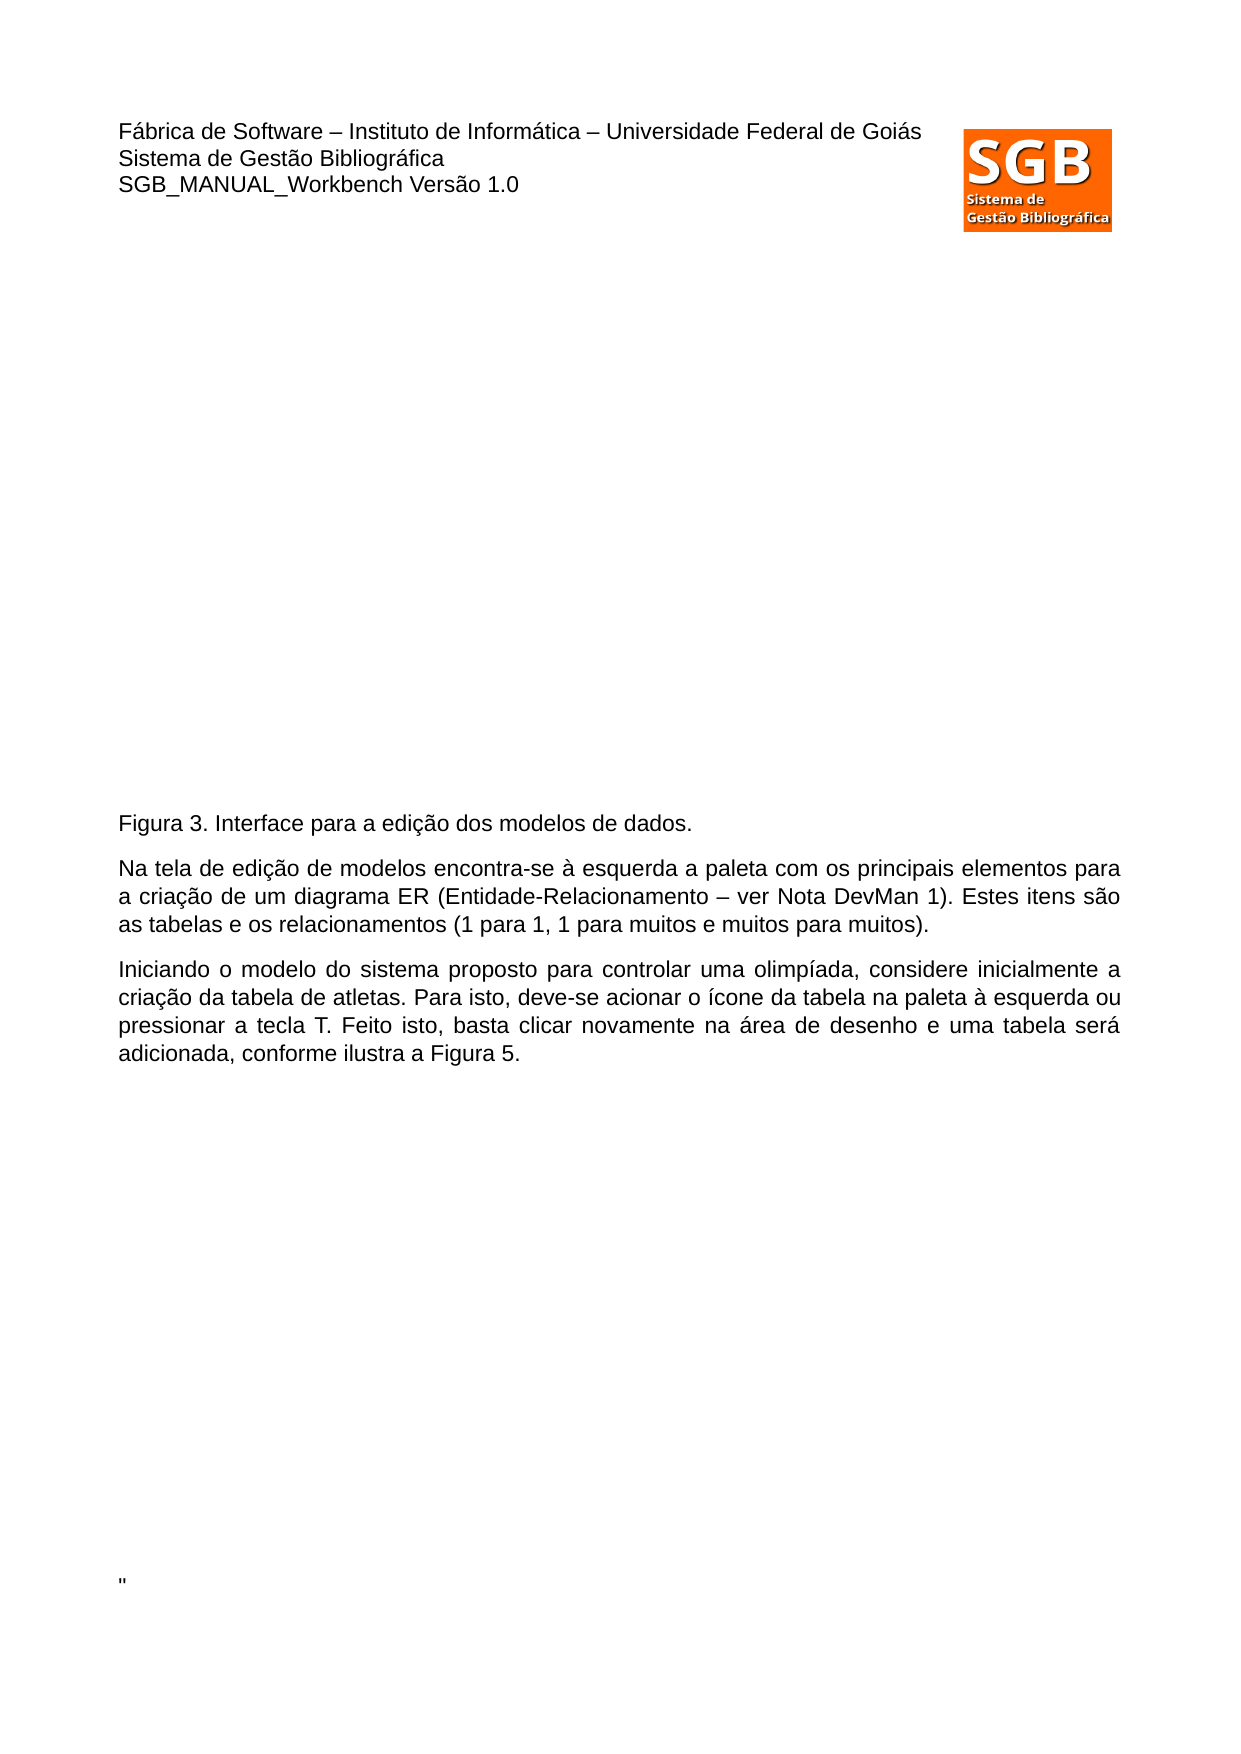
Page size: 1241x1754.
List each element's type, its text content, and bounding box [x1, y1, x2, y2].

picture [963, 129, 1112, 232]
text Na tela de edição de modelos encontra-se à esquerda a paleta com os principais elementos para a criação de um diagrama ER (Entidade-Relacionamento – ver Nota DevMan 1). Estes itens são as tabelas e os relacionamentos (1 para 1, 1 para muitos e muitos para muitos). [118, 854, 1122, 937]
text " [118, 1085, 1122, 1599]
text Iniciando o modelo do sistema proposto para controlar uma olimpíada, considere inicialmente a criação da tabela de atletas. Para isto, deve-se acionar o ícone da tabela na paleta à esquerda ou pressionar a tecla T. Feito isto, basta clicar novamente na área de desenho e uma tabela será adicionada, conforme ilustra a Figura 5. [118, 956, 1122, 1066]
text Figura 3. Interface para a edição dos modelos de dados. [118, 810, 1122, 836]
